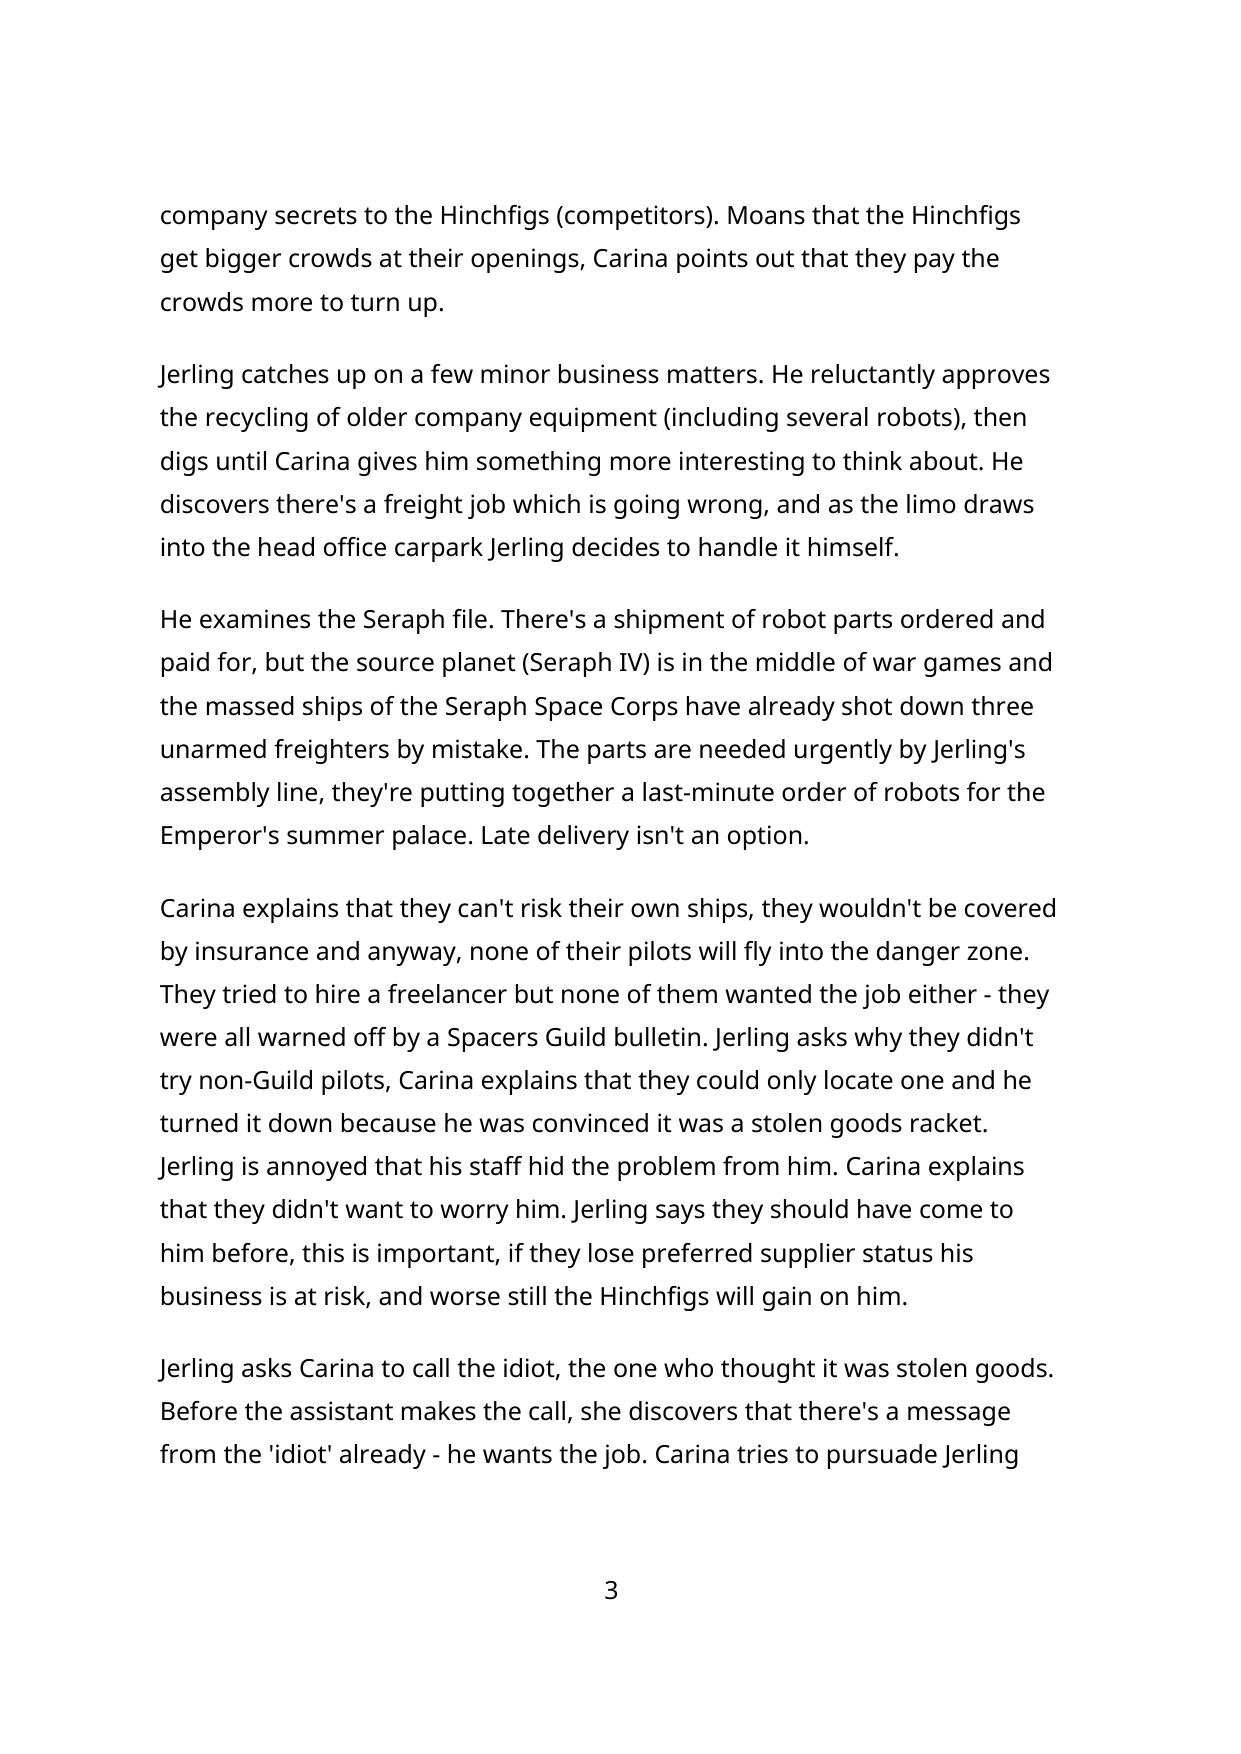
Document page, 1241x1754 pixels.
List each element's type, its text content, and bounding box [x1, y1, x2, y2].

text Carina explains that they can't risk their own ships, they wouldn't be covered by insurance and anyway, none of their pilots will fly into the danger zone. They tried to hire a freelancer but none of them wanted the job either - they were all warned off by a Spacers Guild bulletin. Jerling asks why they didn't try non-Guild pilots, Carina explains that they could only locate one and he turned it down because he was convinced it was a stolen goods racket. Jerling is annoyed that his staff hid the problem from him. Carina explains that they didn't want to worry him. Jerling says they should have come to him before, this is important, if they lose preferred supplier status his business is at risk, and worse still the Hinchfigs will gain on him. [159, 881, 1063, 1312]
text He examines the Seraph file. There's a shipment of robot parts ordered and paid for, but the source planet (Seraph IV) is in the middle of war games and the massed ships of the Seraph Space Corps have already shot down three unarmed freighters by mistake. The parts are needed urgently by Jerling's assembly line, they're putting together a last-minute order of robots for the Emperor's summer palace. Late delivery isn't an option. [159, 593, 1063, 852]
text Jerling asks Carina to call the idiot, the one who thought it was stolen goods. Before the assistant makes the call, she discovers that there's a message from the 'idiot' already - he wants the job. Carina tries to pursuade Jerling [159, 1342, 1063, 1471]
text company secrets to the Hinchfigs (competitors). Moans that the Hinchfigs get bigger crowds at their openings, Carina points out that they pay the crowds more to turn up. [159, 189, 1063, 318]
text Jerling catches up on a few minor business matters. He reluctantly approves the recycling of older company equipment (including several robots), then digs until Carina gives him something more interesting to think about. He discovers there's a freight job which is going wrong, and as the limo draws into the head office carpark Jerling decides to handle it himself. [159, 348, 1063, 563]
